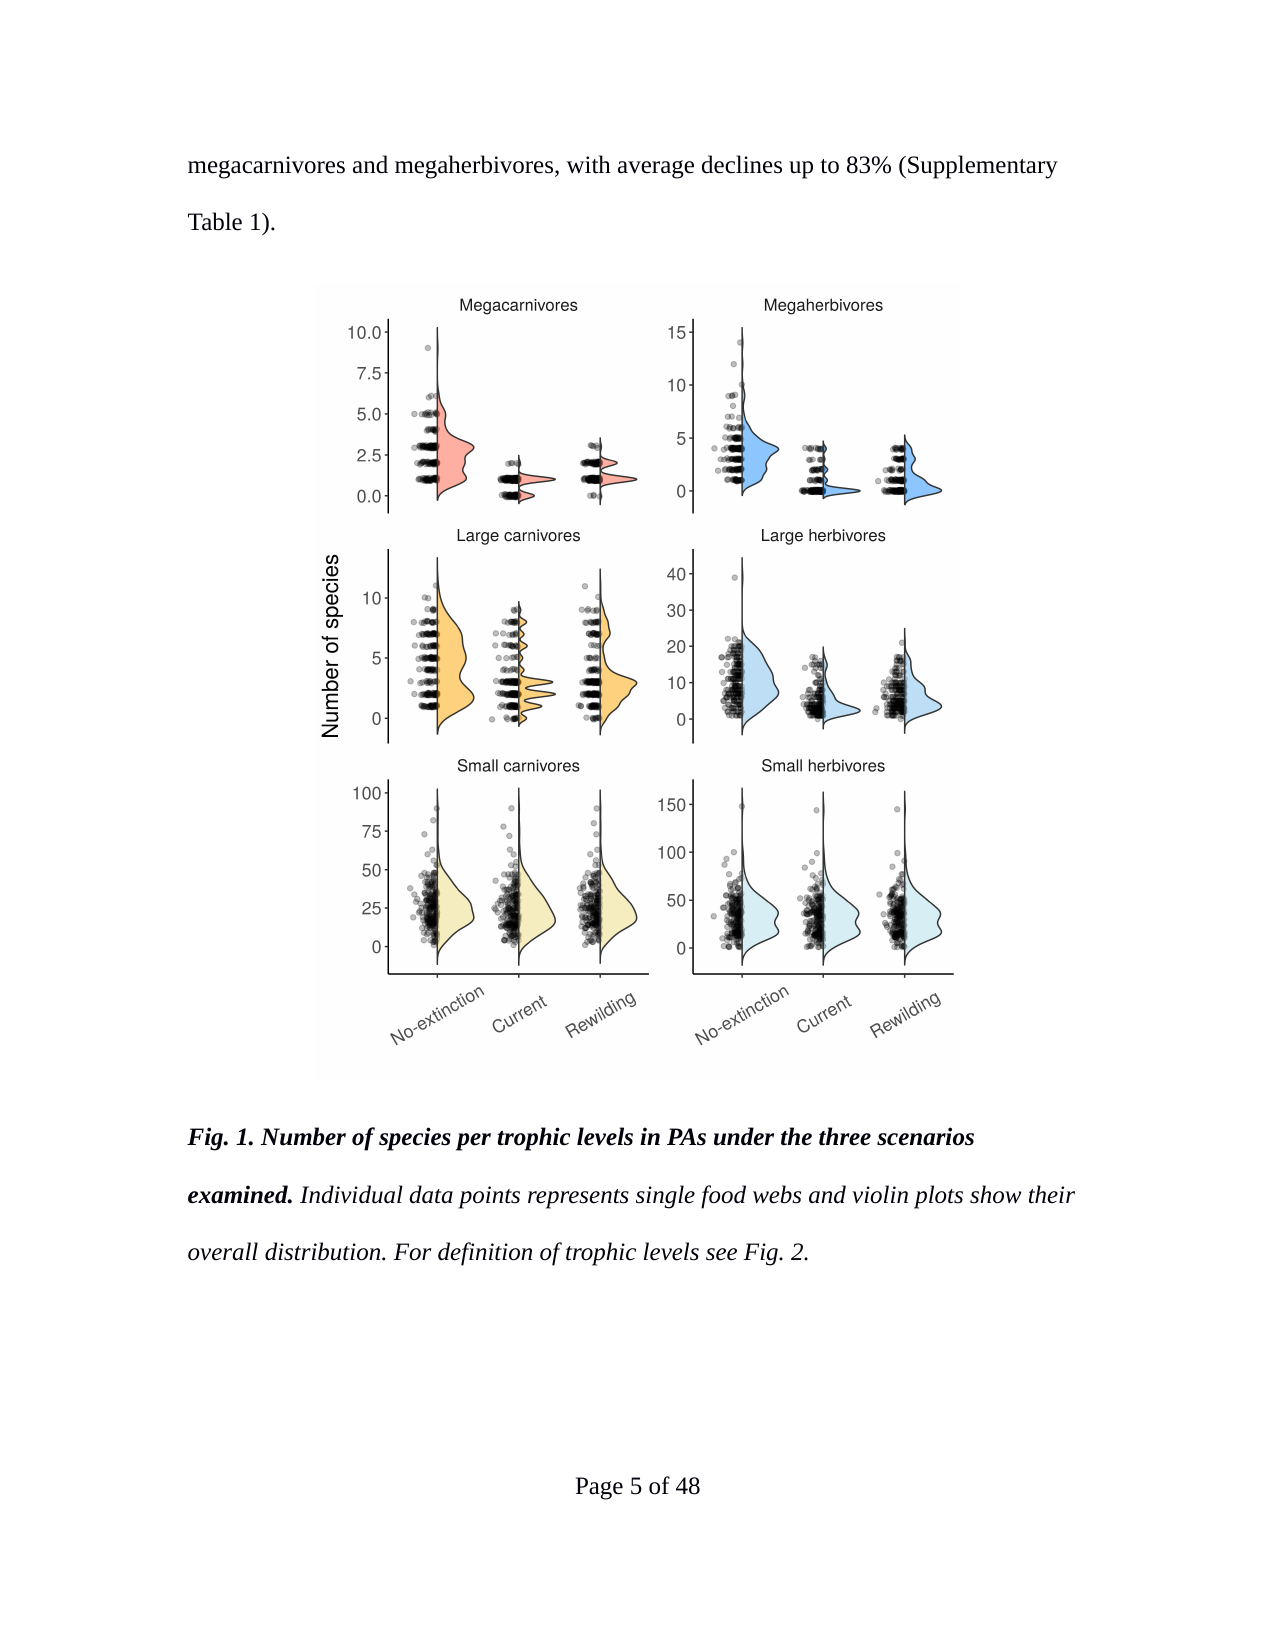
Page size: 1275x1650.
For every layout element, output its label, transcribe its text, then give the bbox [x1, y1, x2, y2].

picture [314, 283, 961, 1080]
text Fig. 1. Number of species per trophic levels in PAs under the three scenarios examined. Individual data points represents single food webs and violin plots show their overall distribution. For definition of trophic levels see Fig. 2. [187, 1122, 1087, 1266]
text megacarnivores and megaherbivores, with average declines up to 83% (Supplementary Table 1). [187, 150, 1087, 236]
